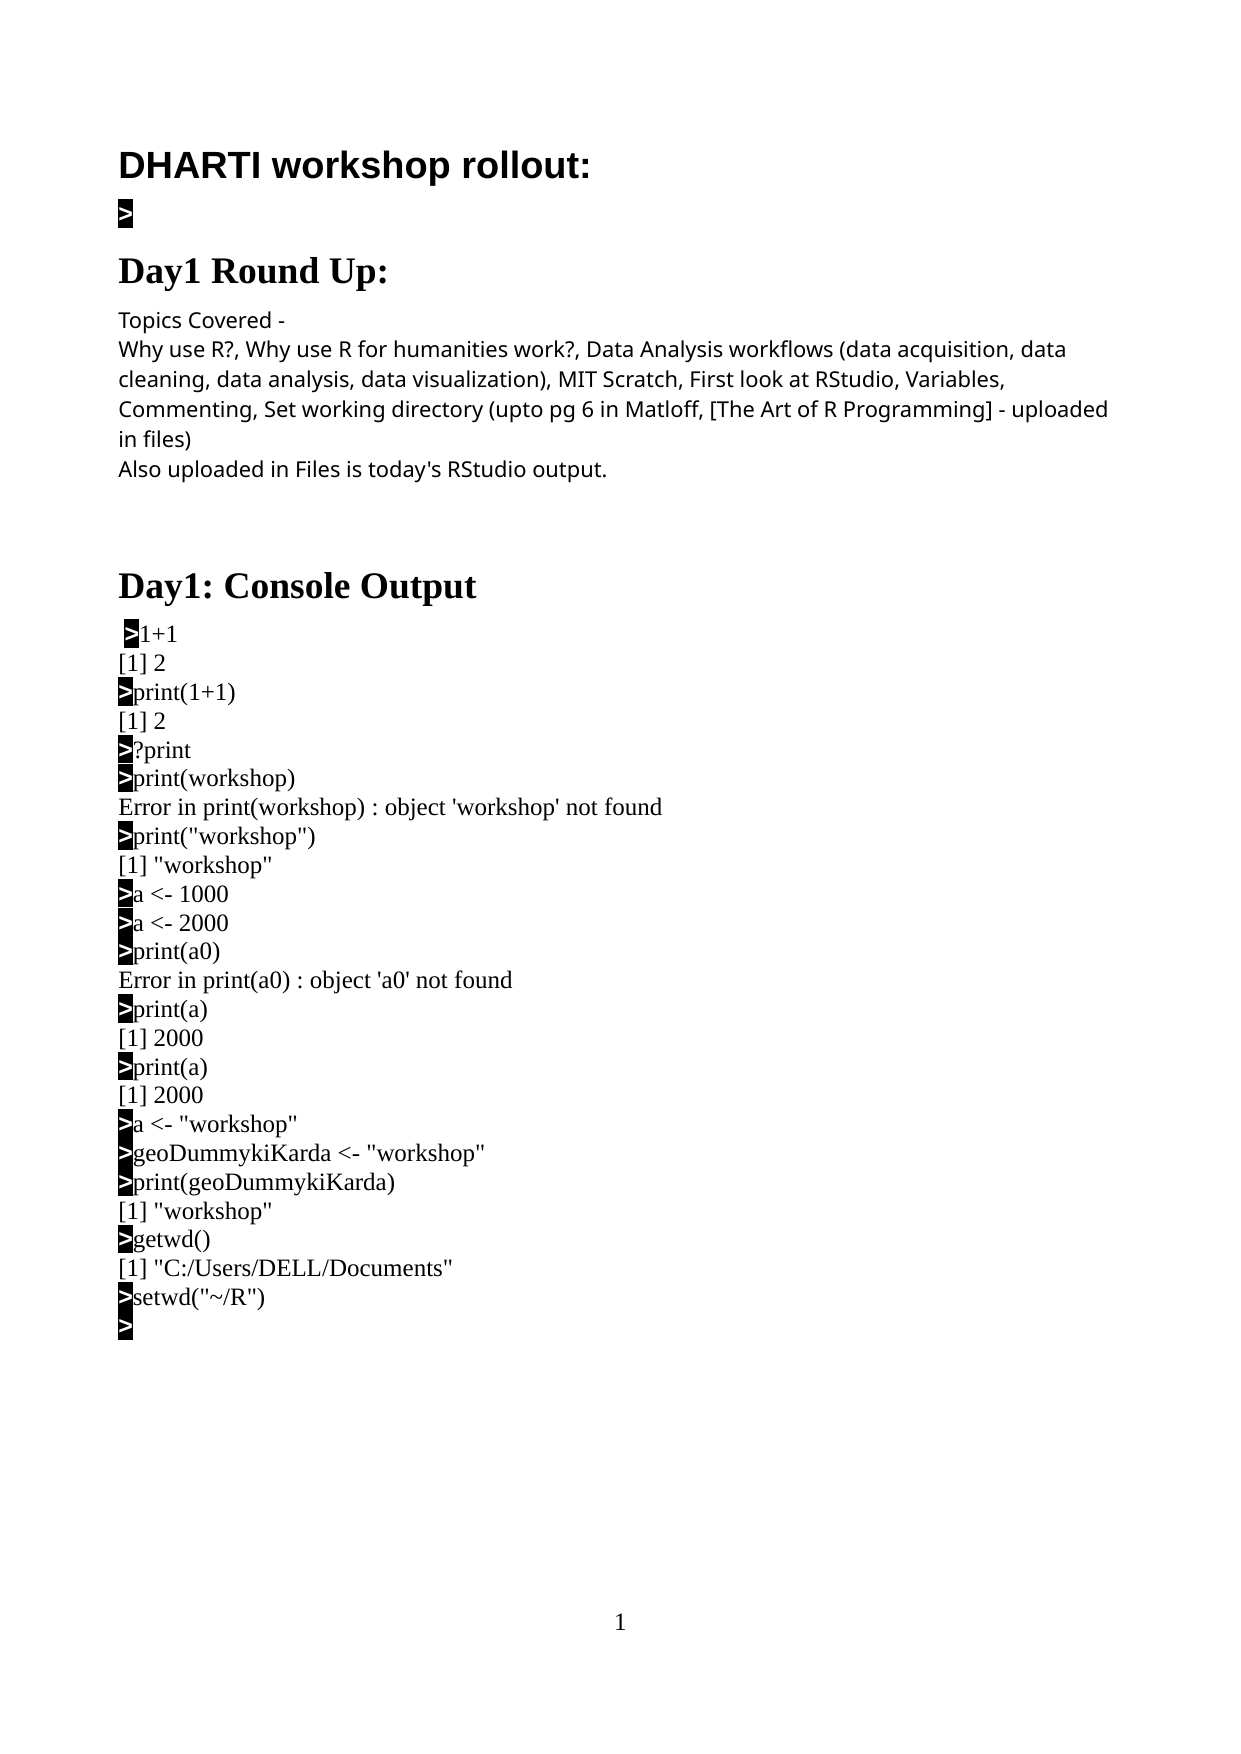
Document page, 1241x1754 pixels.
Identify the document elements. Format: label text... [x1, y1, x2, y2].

text >geoDummykiKarda <- "workshop" [118, 1138, 1122, 1167]
text [1] 2 [118, 706, 1122, 734]
text >print(a) [118, 994, 1122, 1023]
text >print(workshop) [118, 763, 1122, 792]
text >print(a) [118, 1052, 1122, 1080]
text >getwd() [118, 1224, 1122, 1253]
text >print(a0) [118, 936, 1122, 965]
text Error in print(workshop) : object 'workshop' not found [118, 792, 1122, 821]
text Error in print(a0) : object 'a0' not found [118, 965, 1122, 994]
text >print(1+1) [118, 677, 1122, 706]
text >?print [118, 734, 1122, 763]
text [1] 2000 [118, 1080, 1122, 1109]
text >print(geoDummykiKarda) [118, 1167, 1122, 1196]
text >1+1 [118, 619, 1122, 648]
text [1] "C:/Users/DELL/Documents" [118, 1253, 1122, 1282]
text [1] "workshop" [118, 1196, 1122, 1224]
text >setwd("~/R") [118, 1282, 1122, 1311]
subtitle Day1 Round Up: [118, 249, 1122, 292]
subtitle DHARTI workshop rollout: [118, 143, 1122, 187]
text Also uploaded in Files is today's RStudio output. [118, 453, 1122, 483]
text Why use R?, Why use R for humanities work?, Data Analysis workflows (data acquisition, data cleaning, data analysis, data visualization), MIT Scratch, First look at RStudio, Variables, Commenting, Set working directory (upto pg 6 in Matloff, [The Art of R Programming] - uploaded in files) [118, 334, 1122, 453]
text >a <- "workshop" [118, 1109, 1122, 1138]
text > [118, 1311, 1122, 1340]
text >a <- 1000 [118, 879, 1122, 907]
subtitle Day1: Console Output [118, 564, 1122, 607]
text >a <- 2000 [118, 907, 1122, 936]
text [1] 2000 [118, 1023, 1122, 1052]
text Topics Covered - [118, 304, 1122, 334]
text [1] "workshop" [118, 850, 1122, 879]
text > [118, 199, 1122, 228]
text [1] 2 [118, 648, 1122, 677]
text >print("workshop") [118, 821, 1122, 850]
